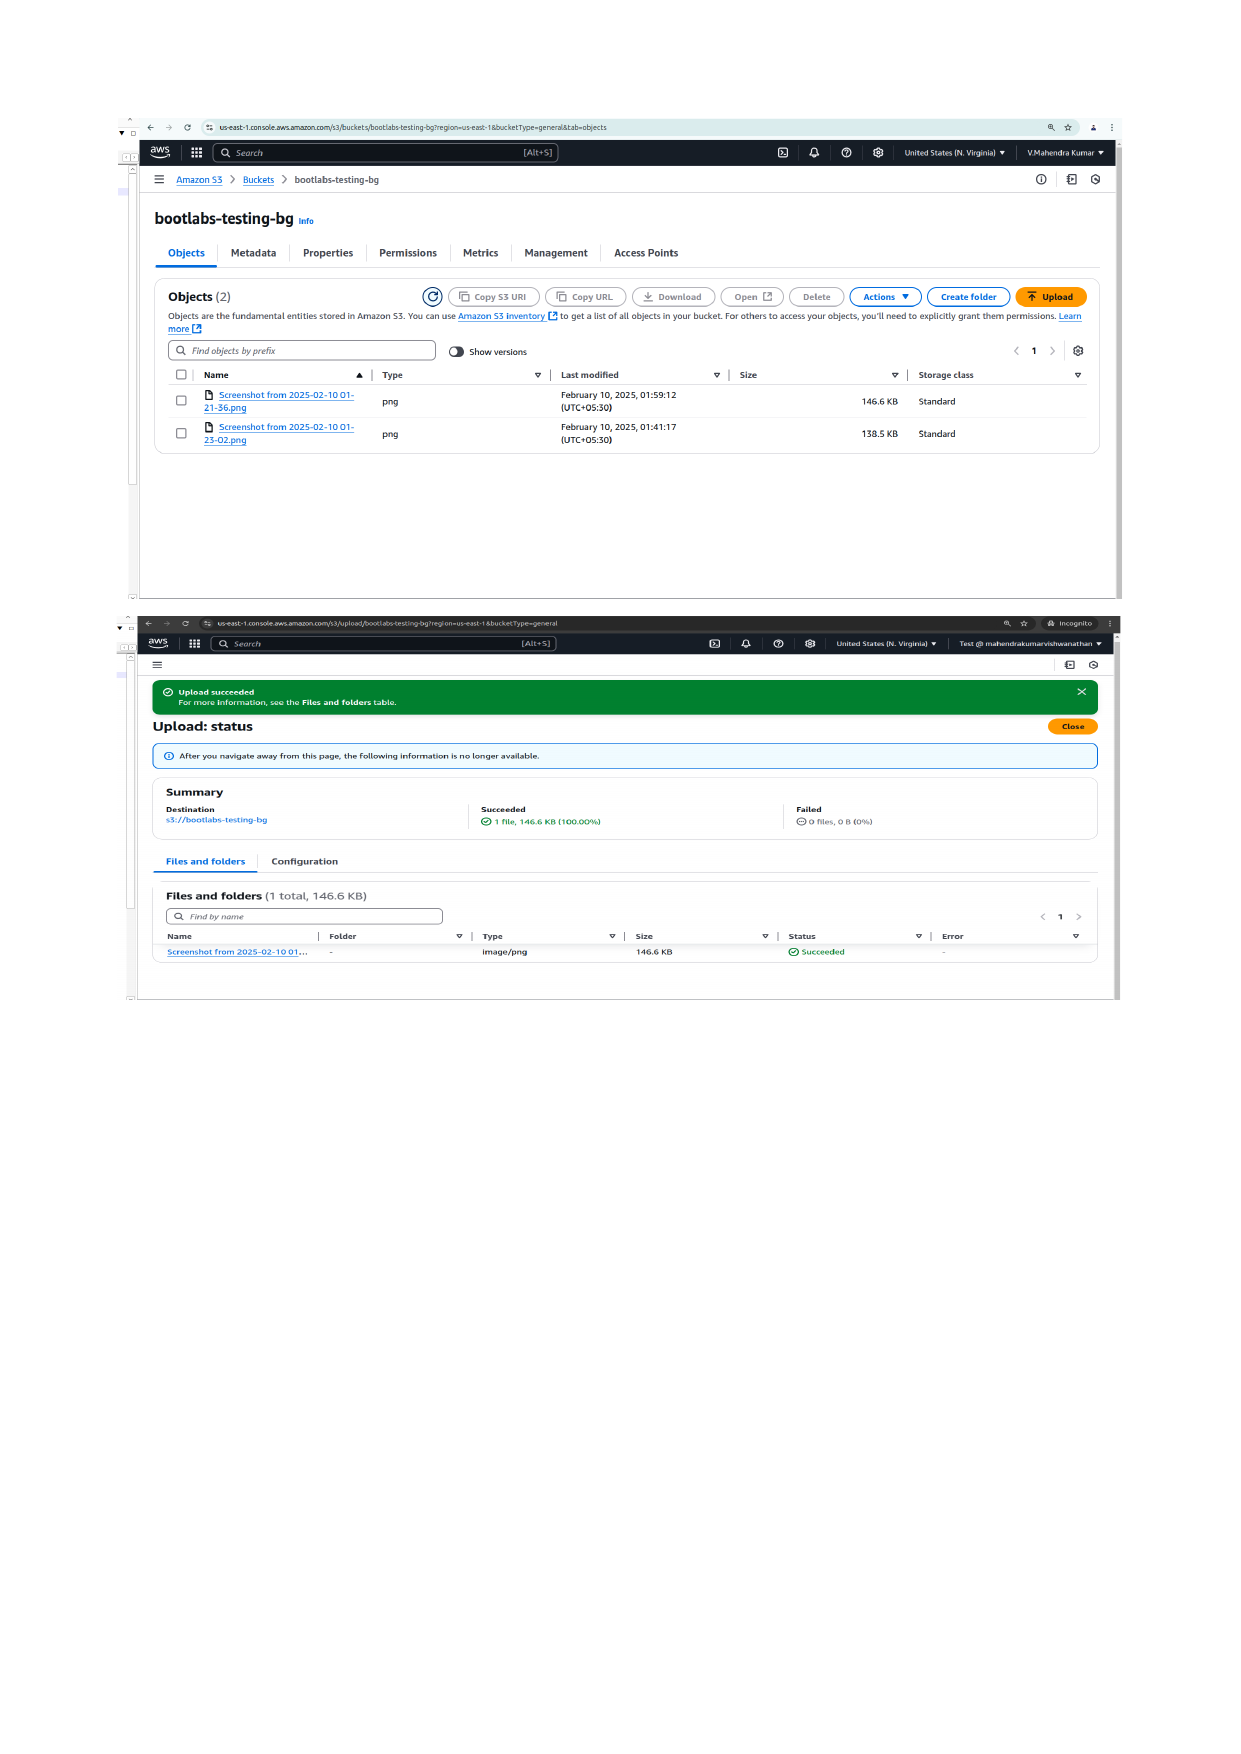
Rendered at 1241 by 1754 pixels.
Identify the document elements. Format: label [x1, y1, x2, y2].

picture [116, 616, 1121, 1000]
picture [118, 118, 1123, 599]
